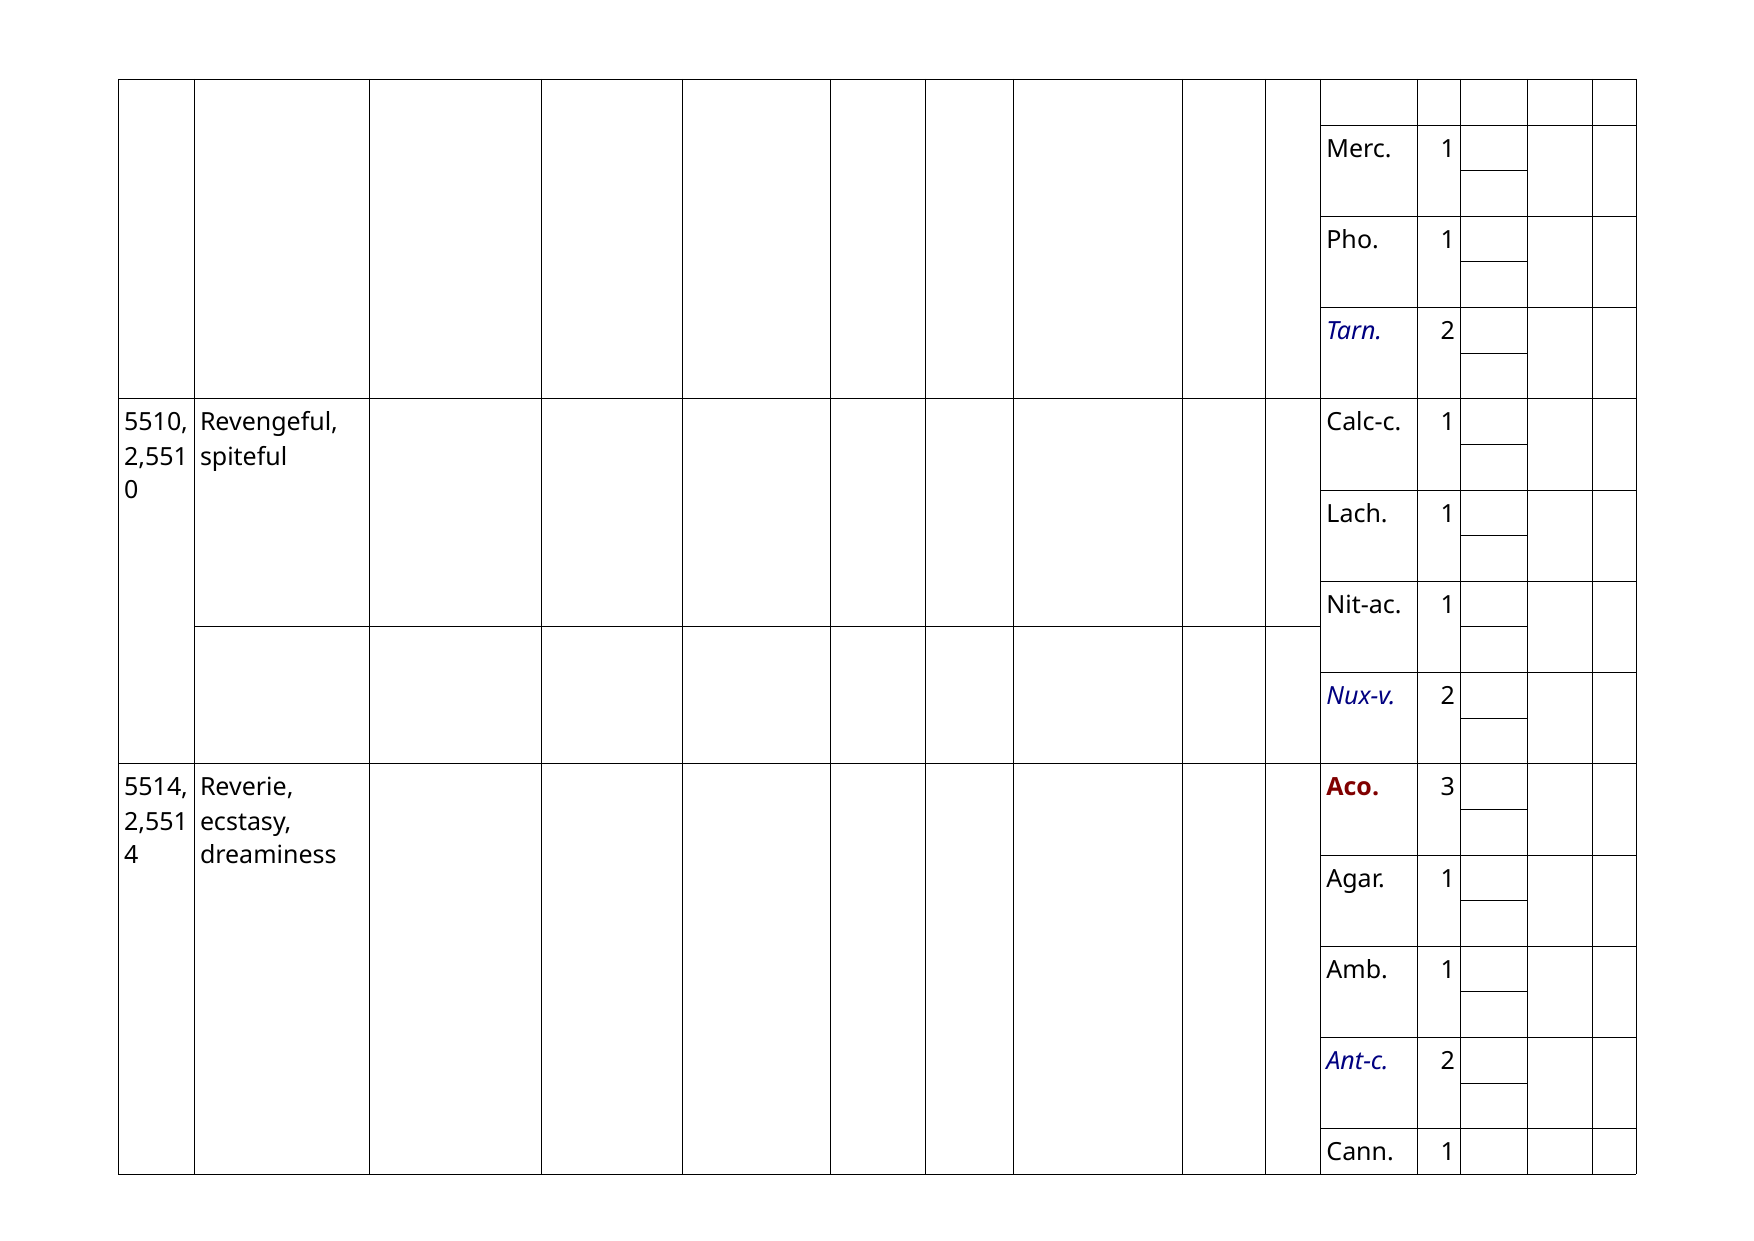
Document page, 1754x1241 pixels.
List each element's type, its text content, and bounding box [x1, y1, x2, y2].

table_cell 1 [1418, 491, 1460, 581]
table_cell 2 [1418, 1038, 1460, 1128]
table_cell Merc. [1321, 126, 1417, 216]
table_cell Cann. [1321, 1129, 1417, 1174]
table_cell [1266, 764, 1320, 1174]
table_cell [1461, 126, 1527, 170]
table_cell [1593, 399, 1636, 489]
table_cell Reverie, ecstasy, dreaminess [195, 764, 369, 1174]
table_cell [1528, 673, 1592, 763]
table_cell Calc-c. [1321, 399, 1417, 489]
table_cell [542, 764, 682, 1174]
table_cell [1266, 627, 1320, 763]
table_cell [1461, 673, 1527, 718]
table_cell [370, 399, 541, 626]
table_cell [1266, 399, 1320, 626]
table_cell Agar. [1321, 856, 1417, 946]
table_cell 1 [1418, 217, 1460, 307]
table_cell [1461, 308, 1527, 353]
table_cell [1461, 1038, 1527, 1083]
table_cell 1 [1418, 856, 1460, 946]
table_cell [1461, 901, 1527, 946]
table_cell [1461, 856, 1527, 900]
table_cell [1528, 126, 1592, 216]
table_cell Nux-v. [1321, 673, 1417, 763]
table_cell 3 [1418, 764, 1460, 854]
table_cell 1 [1418, 582, 1460, 672]
table_cell [1593, 673, 1636, 763]
table_cell [1593, 764, 1636, 854]
table_cell [1528, 856, 1592, 946]
table_cell [1528, 1038, 1592, 1128]
table_cell Ant-c. [1321, 1038, 1417, 1128]
table_cell [370, 764, 541, 1174]
table_cell [1321, 80, 1417, 124]
table_cell [1593, 217, 1636, 307]
table_cell [1183, 399, 1265, 626]
table_cell [542, 627, 682, 763]
table_cell Aco. [1321, 764, 1417, 854]
table_cell [119, 80, 194, 398]
table_cell [926, 764, 1013, 1174]
table_cell [1528, 399, 1592, 489]
table_cell 1 [1418, 1129, 1460, 1174]
table_cell Revengeful, spiteful [195, 399, 369, 626]
table_cell [1461, 1129, 1527, 1174]
table_cell [1461, 992, 1527, 1037]
table_cell [1593, 1038, 1636, 1128]
table_cell [1461, 217, 1527, 261]
table_cell [1528, 80, 1592, 124]
table_cell [831, 764, 925, 1174]
table_cell [1183, 80, 1265, 398]
table_cell [1528, 491, 1592, 581]
table_cell [926, 627, 1013, 763]
table_cell [683, 627, 830, 763]
table_cell [1461, 491, 1527, 535]
table_cell [1461, 171, 1527, 216]
table_cell [683, 764, 830, 1174]
table_cell [1528, 217, 1592, 307]
table_cell [1461, 719, 1527, 763]
table_cell [1461, 262, 1527, 307]
table_cell [1461, 627, 1527, 672]
table_cell [1528, 764, 1592, 854]
table_cell [1593, 80, 1636, 124]
table_cell 1 [1418, 126, 1460, 216]
table_cell Amb. [1321, 947, 1417, 1037]
table_cell [1461, 399, 1527, 444]
table_cell [1528, 1129, 1592, 1174]
table_cell [1461, 947, 1527, 991]
table_cell [195, 80, 369, 398]
table_cell Lach. [1321, 491, 1417, 581]
table_cell [1593, 1129, 1636, 1174]
table_cell [1593, 491, 1636, 581]
table_cell [831, 80, 925, 398]
table_cell Nit-ac. [1321, 582, 1417, 672]
table_cell [1461, 582, 1527, 626]
table_cell [1593, 856, 1636, 946]
table_cell [926, 399, 1013, 626]
table_cell 5510,2,5510 [119, 399, 194, 763]
table_cell [1418, 80, 1460, 124]
table_cell [683, 399, 830, 626]
table_cell [370, 80, 541, 398]
table_cell [1014, 627, 1182, 763]
table_cell [683, 80, 830, 398]
table_cell [1593, 126, 1636, 216]
table_cell 2 [1418, 308, 1460, 398]
table_cell [1461, 80, 1527, 124]
table_cell [831, 627, 925, 763]
table_cell [1014, 764, 1182, 1174]
table_cell [1014, 80, 1182, 398]
table_cell [1461, 354, 1527, 398]
table_cell 1 [1418, 947, 1460, 1037]
table_cell [1014, 399, 1182, 626]
table_cell [542, 399, 682, 626]
table_cell 5514,2,5514 [119, 764, 194, 1174]
table_cell [926, 80, 1013, 398]
table_cell [1593, 947, 1636, 1037]
table_cell [1461, 445, 1527, 489]
table_cell [1593, 582, 1636, 672]
table_cell 2 [1418, 673, 1460, 763]
table_cell [1528, 947, 1592, 1037]
table_cell [1183, 764, 1265, 1174]
table_cell [1183, 627, 1265, 763]
table_cell 1 [1418, 399, 1460, 489]
table_cell [1461, 764, 1527, 809]
table_cell [195, 627, 369, 763]
table_cell [831, 399, 925, 626]
table_cell [370, 627, 541, 763]
table_cell [1528, 582, 1592, 672]
table_cell Tarn. [1321, 308, 1417, 398]
table_cell Pho. [1321, 217, 1417, 307]
table_cell [1528, 308, 1592, 398]
table_cell [1266, 80, 1320, 398]
table_cell [1593, 308, 1636, 398]
table_cell [1461, 536, 1527, 581]
table_cell [1461, 810, 1527, 854]
table_cell [1461, 1084, 1527, 1128]
table_cell [542, 80, 682, 398]
